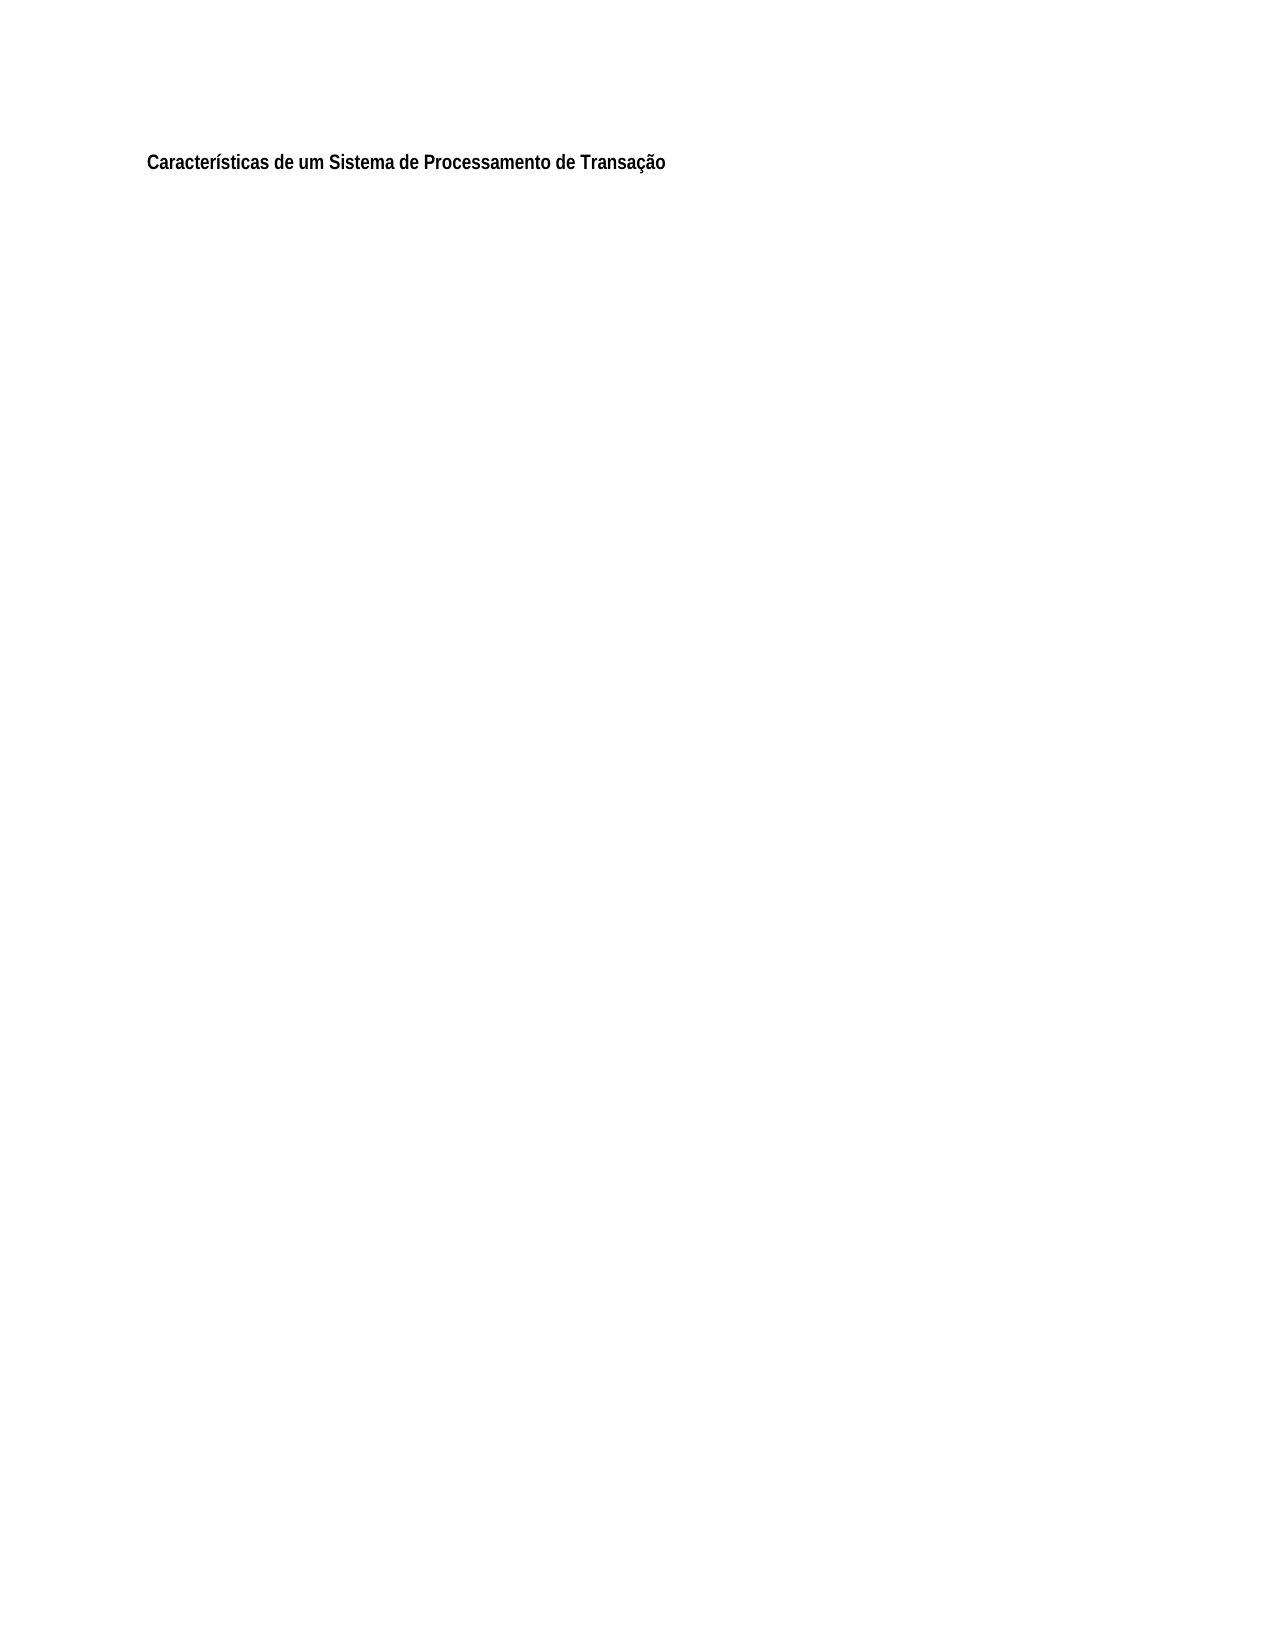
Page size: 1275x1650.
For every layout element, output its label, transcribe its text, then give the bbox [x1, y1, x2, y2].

subtitle Características de um Sistema de Processamento de Transação [147, 150, 1125, 174]
